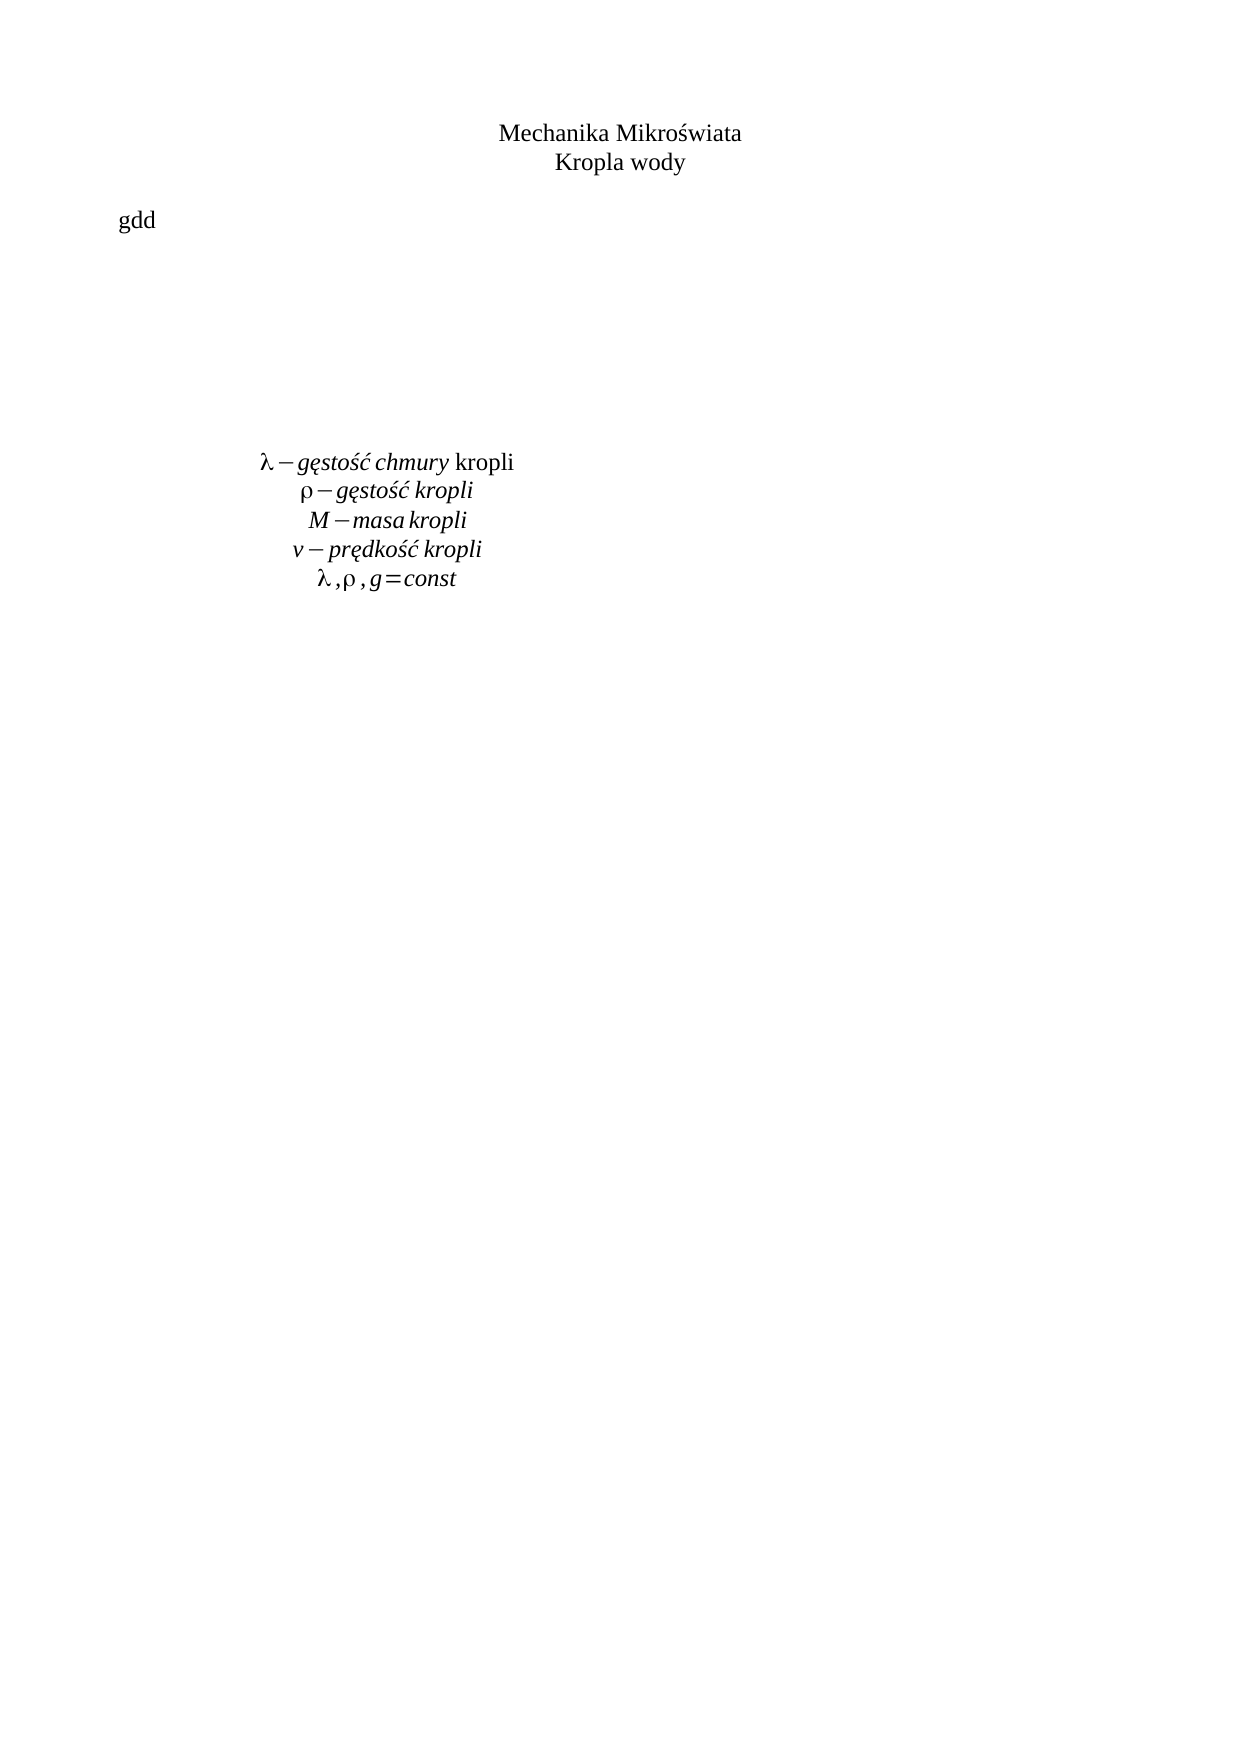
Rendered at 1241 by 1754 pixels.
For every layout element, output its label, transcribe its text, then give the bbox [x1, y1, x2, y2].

text gdd [118, 205, 1122, 234]
